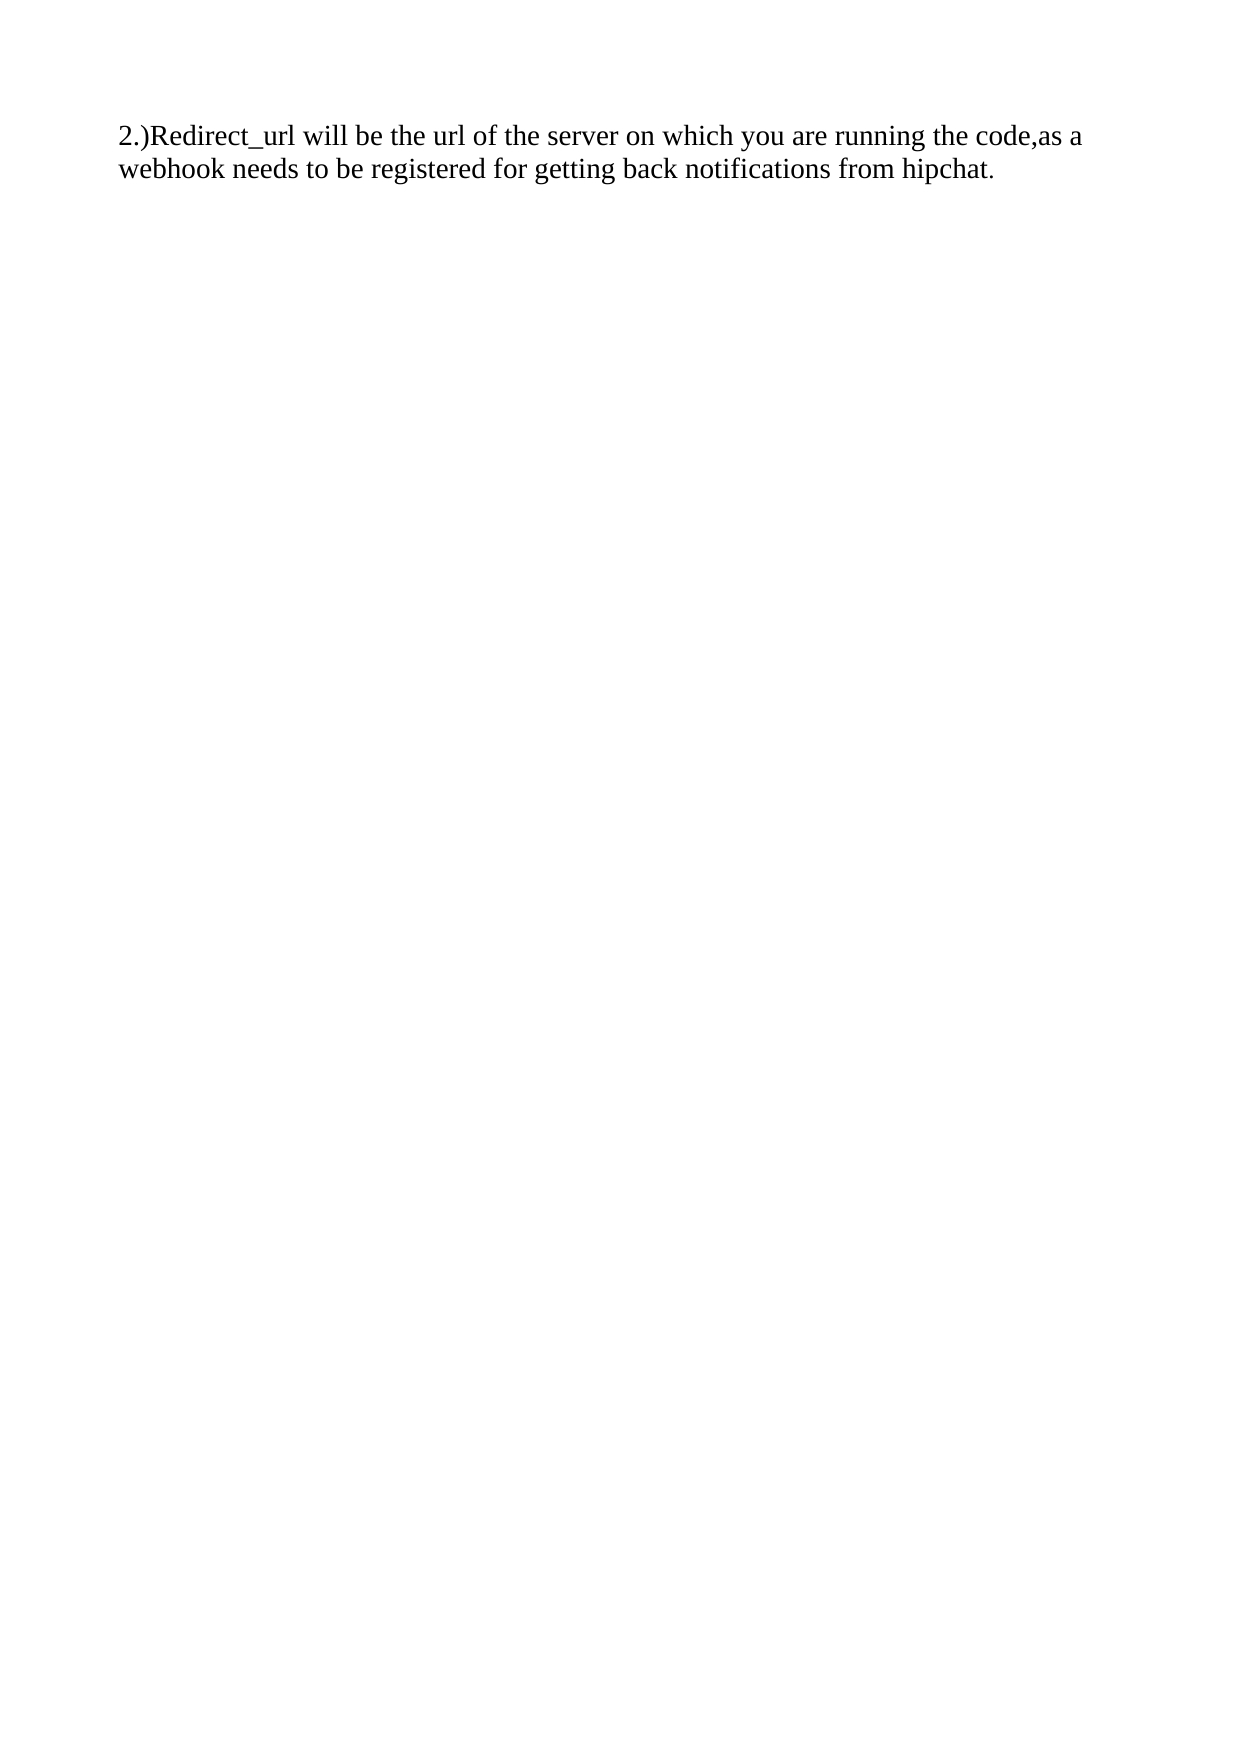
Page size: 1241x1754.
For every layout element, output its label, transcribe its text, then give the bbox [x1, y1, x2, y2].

text 2.)Redirect_url will be the url of the server on which you are running the code,as a webhook needs to be registered for getting back notifications from hipchat. [118, 118, 1122, 185]
